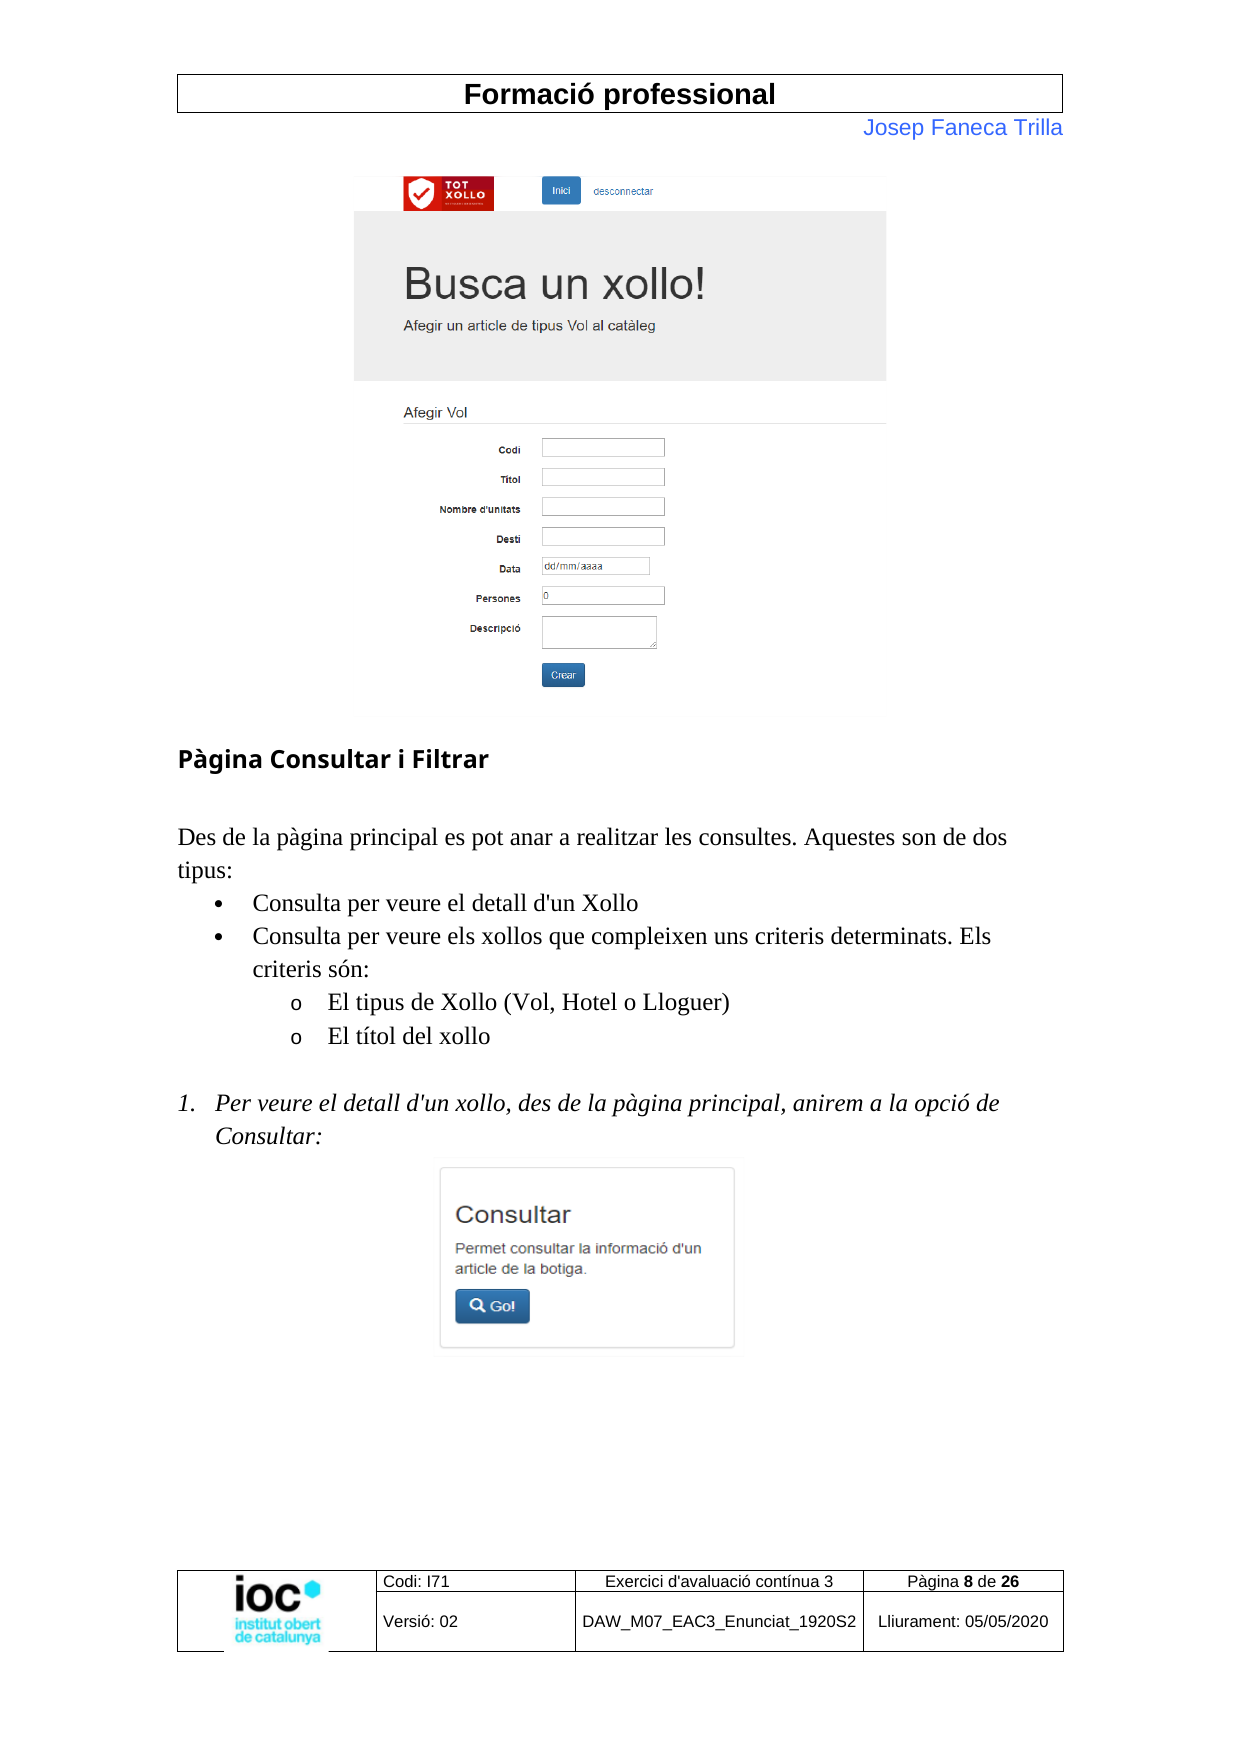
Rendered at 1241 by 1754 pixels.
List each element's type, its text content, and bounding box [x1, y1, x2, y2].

list Per veure el detall d'un xollo, des de la pàgina principal, anirem a la opció de Consultar: [177, 1088, 1063, 1150]
text Pàgina Consultar i Filtrar [177, 742, 1063, 776]
list Consulta per veure els xollos que compleixen uns criteris determinats. Els criteris són: [215, 921, 1063, 983]
list Consulta per veure el detall d'un Xollo [215, 888, 1063, 917]
picture [433, 1157, 745, 1357]
picture [353, 176, 887, 717]
picture [224, 1571, 329, 1652]
list El títol del xollo [290, 1021, 1063, 1051]
text Des de la pàgina principal es pot anar a realitzar les consultes. Aquestes son de dos tipus: [177, 822, 1063, 884]
list El tipus de Xollo (Vol, Hotel o Lloguer) [290, 987, 1063, 1017]
